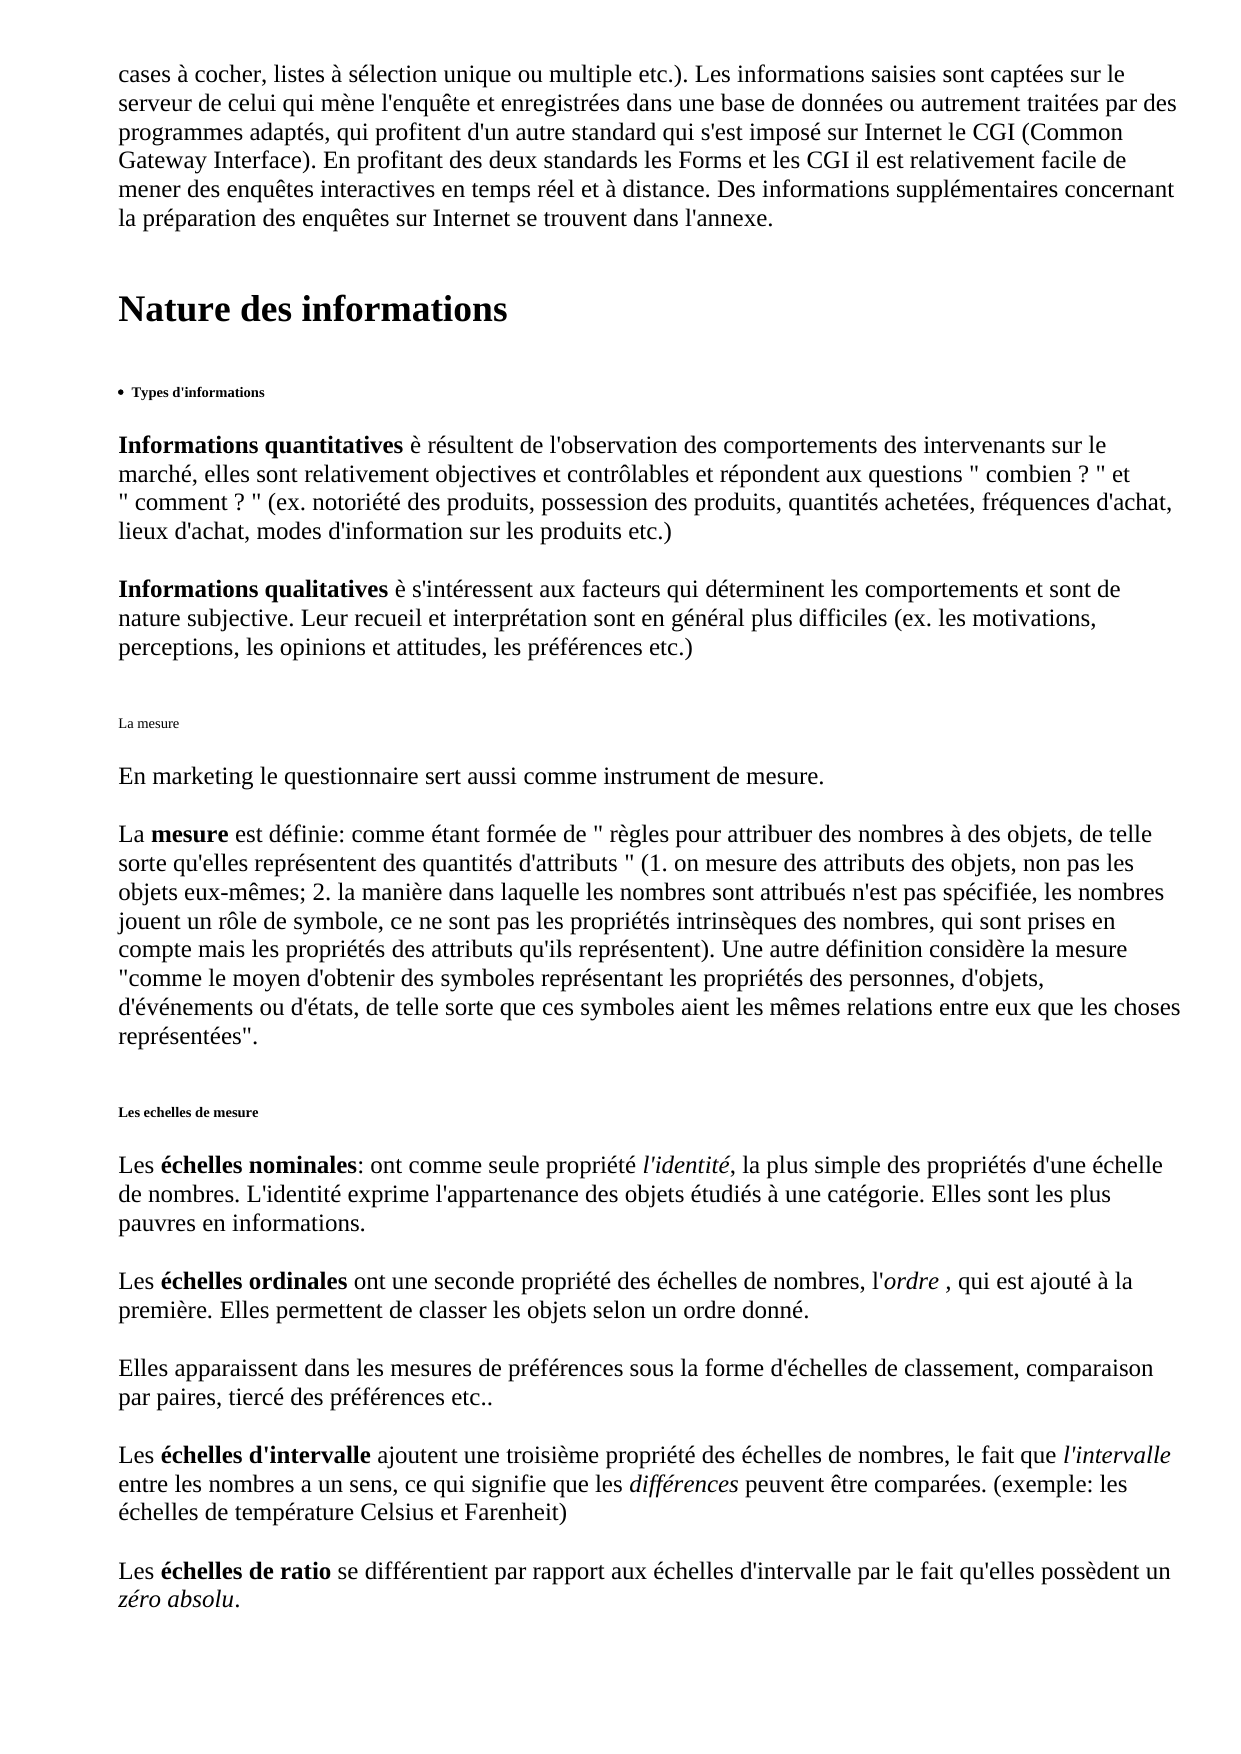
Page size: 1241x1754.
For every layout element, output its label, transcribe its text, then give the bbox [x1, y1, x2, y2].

subtitle La mesure [118, 715, 1181, 732]
text La mesure est définie: comme étant formée de " règles pour attribuer des nombres à des objets, de telle sorte qu'elles représentent des quantités d'attributs " (1. on mesure des attributs des objets, non pas les objets eux-mêmes; 2. la manière dans laquelle les nombres sont attribués n'est pas spécifiée, les nombres jouent un rôle de symbole, ce ne sont pas les propriétés intrinsèques des nombres, qui sont prises en compte mais les propriétés des attributs qu'ils représentent). Une autre définition considère la mesure "comme le moyen d'obtenir des symboles représentant les propriétés des personnes, d'objets, d'événements ou d'états, de telle sorte que ces symboles aient les mêmes relations entre eux que les choses représentées". [118, 819, 1181, 1049]
text En marketing le questionnaire sert aussi comme instrument de mesure. [118, 761, 1181, 790]
subtitle Nature des informations [118, 286, 1181, 329]
text cases à cocher, listes à sélection unique ou multiple etc.). Les informations saisies sont captées sur le serveur de celui qui mène l'enquête et enregistrées dans une base de données ou autrement traitées par des programmes adaptés, qui profitent d'un autre standard qui s'est imposé sur Internet le CGI (Common Gateway Interface). En profitant des deux standards les Forms et les CGI il est relativement facile de mener des enquêtes interactives en temps réel et à distance. Des informations supplémentaires concernant la préparation des enquêtes sur Internet se trouvent dans l'annexe. [118, 59, 1181, 232]
subtitle Les echelles de mesure [118, 1104, 1181, 1121]
text Les échelles de ratio se différentient par rapport aux échelles d'intervalle par le fait qu'elles possèdent un zéro absolu. [118, 1556, 1181, 1613]
text Elles apparaissent dans les mesures de préférences sous la forme d'échelles de classement, comparaison par paires, tiercé des préférences etc.. [118, 1353, 1181, 1411]
text Informations qualitatives è s'intéressent aux facteurs qui déterminent les comportements et sont de nature subjective. Leur recueil et interprétation sont en général plus difficiles (ex. les motivations, perceptions, les opinions et attitudes, les préférences etc.) [118, 574, 1181, 661]
text Informations quantitatives è résultent de l'observation des comportements des intervenants sur le marché, elles sont relativement objectives et contrôlables et répondent aux questions " combien ? " et " comment ? " (ex. notoriété des produits, possession des produits, quantités achetées, fréquences d'achat, lieux d'achat, modes d'information sur les produits etc.) [118, 430, 1181, 545]
text Les échelles d'intervalle ajoutent une troisième propriété des échelles de nombres, le fait que l'intervalle entre les nombres a un sens, ce qui signifie que les différences peuvent être comparées. (exemple: les échelles de température Celsius et Farenheit) [118, 1440, 1181, 1526]
subtitle · Types d'informations [118, 384, 1181, 400]
text Les échelles ordinales ont une seconde propriété des échelles de nombres, l'ordre , qui est ajouté à la première. Elles permettent de classer les objets selon un ordre donné. [118, 1266, 1181, 1323]
text Les échelles nominales: ont comme seule propriété l'identité, la plus simple des propriétés d'une échelle de nombres. L'identité exprime l'appartenance des objets étudiés à une catégorie. Elles sont les plus pauvres en informations. [118, 1150, 1181, 1237]
